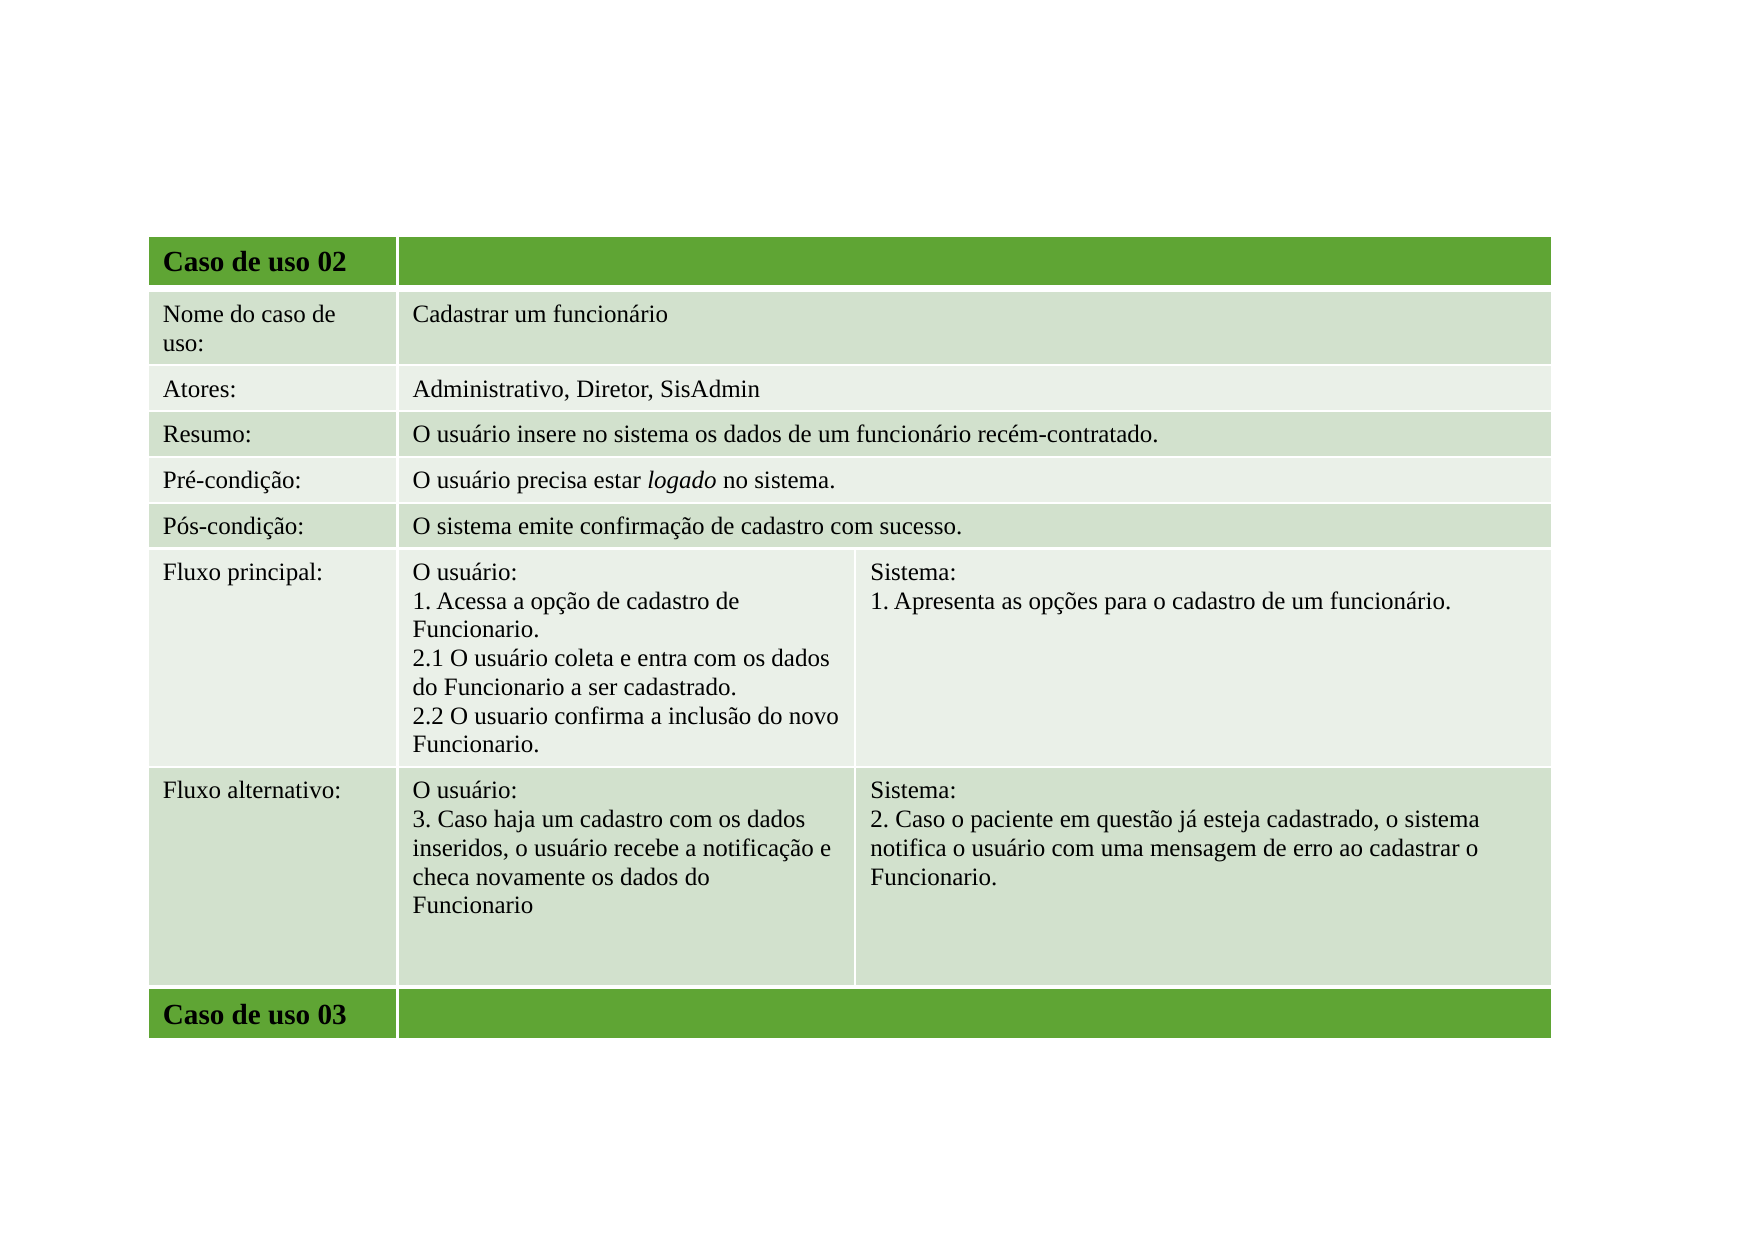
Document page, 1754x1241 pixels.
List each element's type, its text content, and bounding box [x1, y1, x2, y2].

table_cell O usuário insere no sistema os dados de um funcionário recém-contratado. [399, 412, 1551, 456]
table_cell O usuário precisa estar logado no sistema. [399, 458, 1551, 502]
table_header Caso de uso 03 [149, 989, 396, 1038]
table_cell Fluxo principal: [149, 550, 396, 766]
table_cell Atores: [149, 366, 396, 410]
table_cell Sistema: 2. Caso o paciente em questão já esteja cadastrado, o sistema notifica o usuário com uma mensagem de erro ao cadastrar o Funcionario. [856, 768, 1551, 985]
table_cell O usuário: 3. Caso haja um cadastro com os dados inseridos, o usuário recebe a notificação e checa novamente os dados do Funcionario [399, 768, 854, 985]
table_cell Sistema: 1. Apresenta as opções para o cadastro de um funcionário. [856, 550, 1551, 766]
table_cell Pós-condição: [149, 504, 396, 547]
table_cell Fluxo alternativo: [149, 768, 396, 985]
table_cell Resumo: [149, 412, 396, 456]
table_header [399, 237, 1551, 285]
table_header Caso de uso 02 [149, 237, 396, 285]
table_cell O sistema emite confirmação de cadastro com sucesso. [399, 504, 1551, 547]
table_cell Administrativo, Diretor, SisAdmin [399, 366, 1551, 410]
table_cell Cadastrar um funcionário [399, 292, 1551, 364]
table_cell Nome do caso de uso: [149, 292, 396, 364]
table_header [399, 989, 1551, 1038]
table_cell O usuário: 1. Acessa a opção de cadastro de Funcionario. 2.1 O usuário coleta e entra com os dados do Funcionario a ser cadastrado. 2.2 O usuario confirma a inclusão do novo Funcionario. [399, 550, 854, 766]
table_cell Pré-condição: [149, 458, 396, 502]
